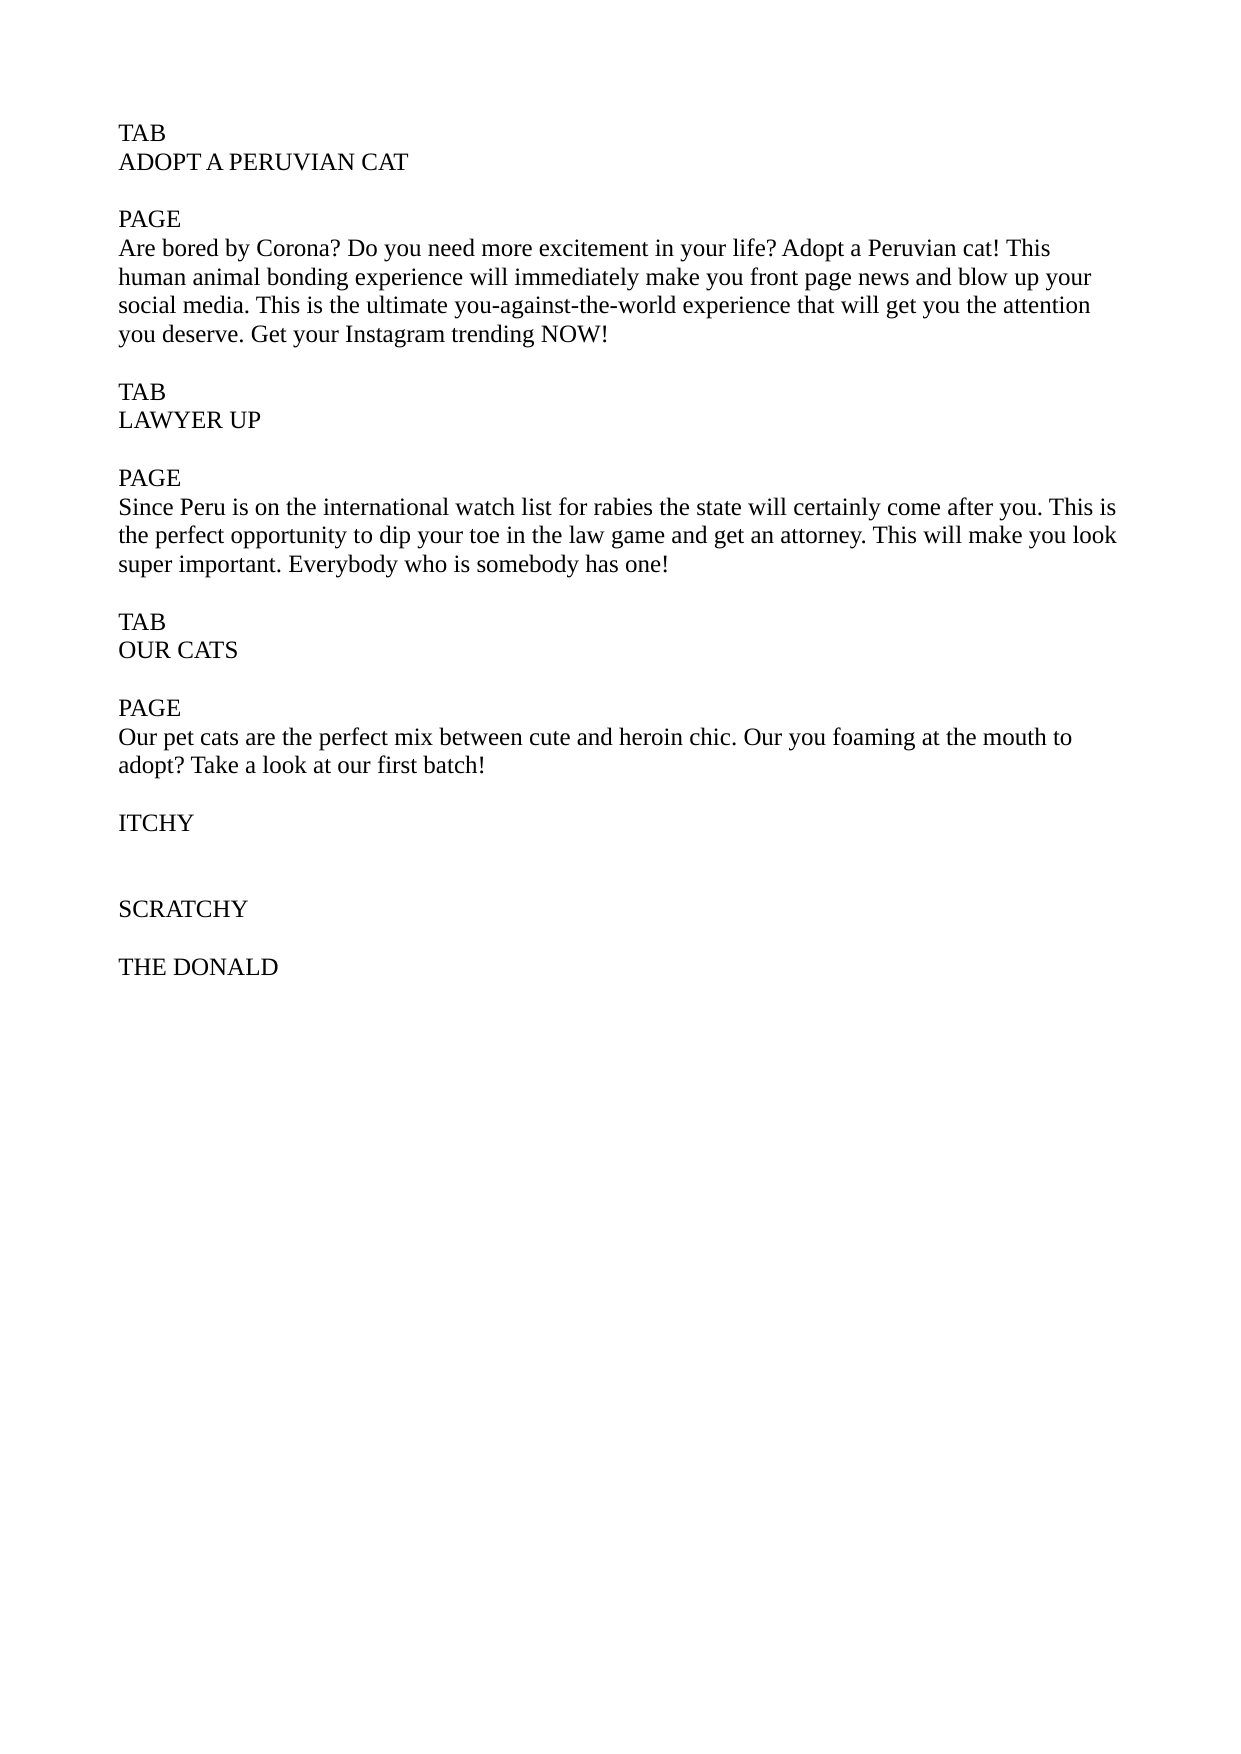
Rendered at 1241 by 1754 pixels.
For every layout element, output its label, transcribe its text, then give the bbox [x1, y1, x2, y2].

text ADOPT A PERUVIAN CAT [118, 147, 1122, 176]
text LAWYER UP [118, 406, 1122, 434]
text THE DONALD [118, 952, 1122, 981]
text Are bored by Corona? Do you need more excitement in your life? Adopt a Peruvian cat! This human animal bonding experience will immediately make you front page news and blow up your social media. This is the ultimate you-against-the-world experience that will get you the attention you deserve. Get your Instagram trending NOW! [118, 233, 1122, 348]
text PAGE [118, 204, 1122, 233]
text SCRATCHY [118, 894, 1122, 923]
text TAB [118, 607, 1122, 636]
text PAGE [118, 693, 1122, 722]
text TAB [118, 118, 1122, 147]
text Our pet cats are the perfect mix between cute and heroin chic. Our you foaming at the mouth to adopt? Take a look at our first batch! [118, 722, 1122, 779]
text TAB [118, 377, 1122, 406]
text ITCHY [118, 808, 1122, 837]
text Since Peru is on the international watch list for rabies the state will certainly come after you. This is the perfect opportunity to dip your toe in the law game and get an attorney. This will make you look super important. Everybody who is somebody has one! [118, 492, 1122, 578]
text OUR CATS [118, 636, 1122, 664]
text PAGE [118, 463, 1122, 492]
